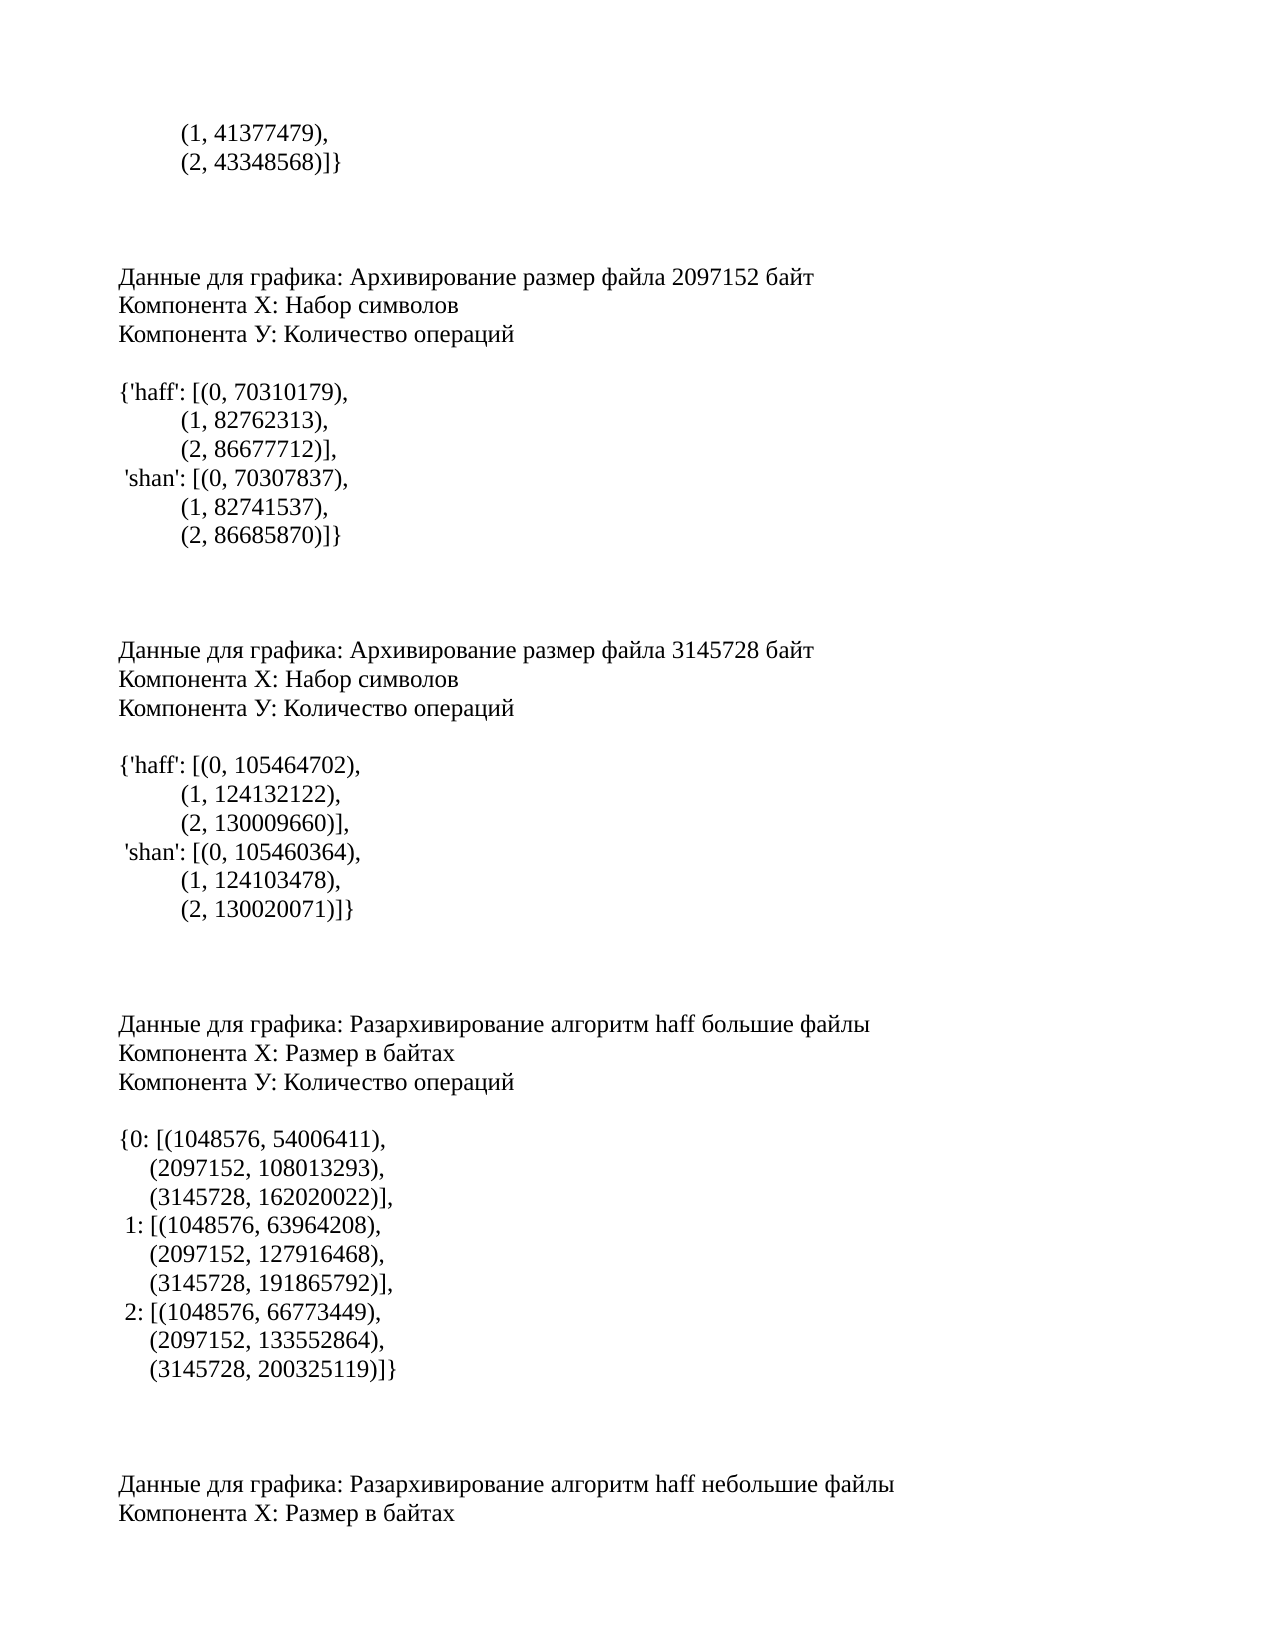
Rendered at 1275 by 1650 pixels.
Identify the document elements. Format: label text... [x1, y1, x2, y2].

text Данные для графика: Разархивирование алгоритм haff большие файлы [118, 1009, 1157, 1038]
text (1, 41377479), [118, 118, 1157, 147]
text Компонента Х: Размер в байтах [118, 1498, 1157, 1527]
text 'shan': [(0, 105460364), [118, 837, 1157, 866]
text (2, 86685870)]} [118, 521, 1157, 549]
text Компонента У: Количество операций [118, 1067, 1157, 1096]
text (1, 124132122), [118, 779, 1157, 808]
text {'haff': [(0, 105464702), [118, 751, 1157, 779]
text (2097152, 108013293), [118, 1153, 1157, 1182]
text Компонента У: Количество операций [118, 319, 1157, 348]
text (1, 124103478), [118, 866, 1157, 894]
text Данные для графика: Архивирование размер файла 3145728 байт [118, 636, 1157, 664]
text (3145728, 162020022)], [118, 1182, 1157, 1211]
text Данные для графика: Архивирование размер файла 2097152 байт [118, 262, 1157, 291]
text Компонента Х: Набор символов [118, 664, 1157, 693]
text (1, 82762313), [118, 406, 1157, 434]
text {0: [(1048576, 54006411), [118, 1124, 1157, 1153]
text (2, 43348568)]} [118, 147, 1157, 176]
text 'shan': [(0, 70307837), [118, 463, 1157, 492]
text (1, 82741537), [118, 492, 1157, 521]
text (2097152, 127916468), [118, 1239, 1157, 1268]
text Данные для графика: Разархивирование алгоритм haff небольшие файлы [118, 1469, 1157, 1498]
text 2: [(1048576, 66773449), [118, 1297, 1157, 1326]
text (2097152, 133552864), [118, 1326, 1157, 1354]
text (3145728, 200325119)]} [118, 1354, 1157, 1383]
text (2, 86677712)], [118, 434, 1157, 463]
text (3145728, 191865792)], [118, 1268, 1157, 1297]
text {'haff': [(0, 70310179), [118, 377, 1157, 406]
text Компонента У: Количество операций [118, 693, 1157, 722]
text Компонента Х: Размер в байтах [118, 1038, 1157, 1067]
text (2, 130009660)], [118, 808, 1157, 837]
text 1: [(1048576, 63964208), [118, 1211, 1157, 1239]
text (2, 130020071)]} [118, 894, 1157, 923]
text Компонента Х: Набор символов [118, 291, 1157, 319]
